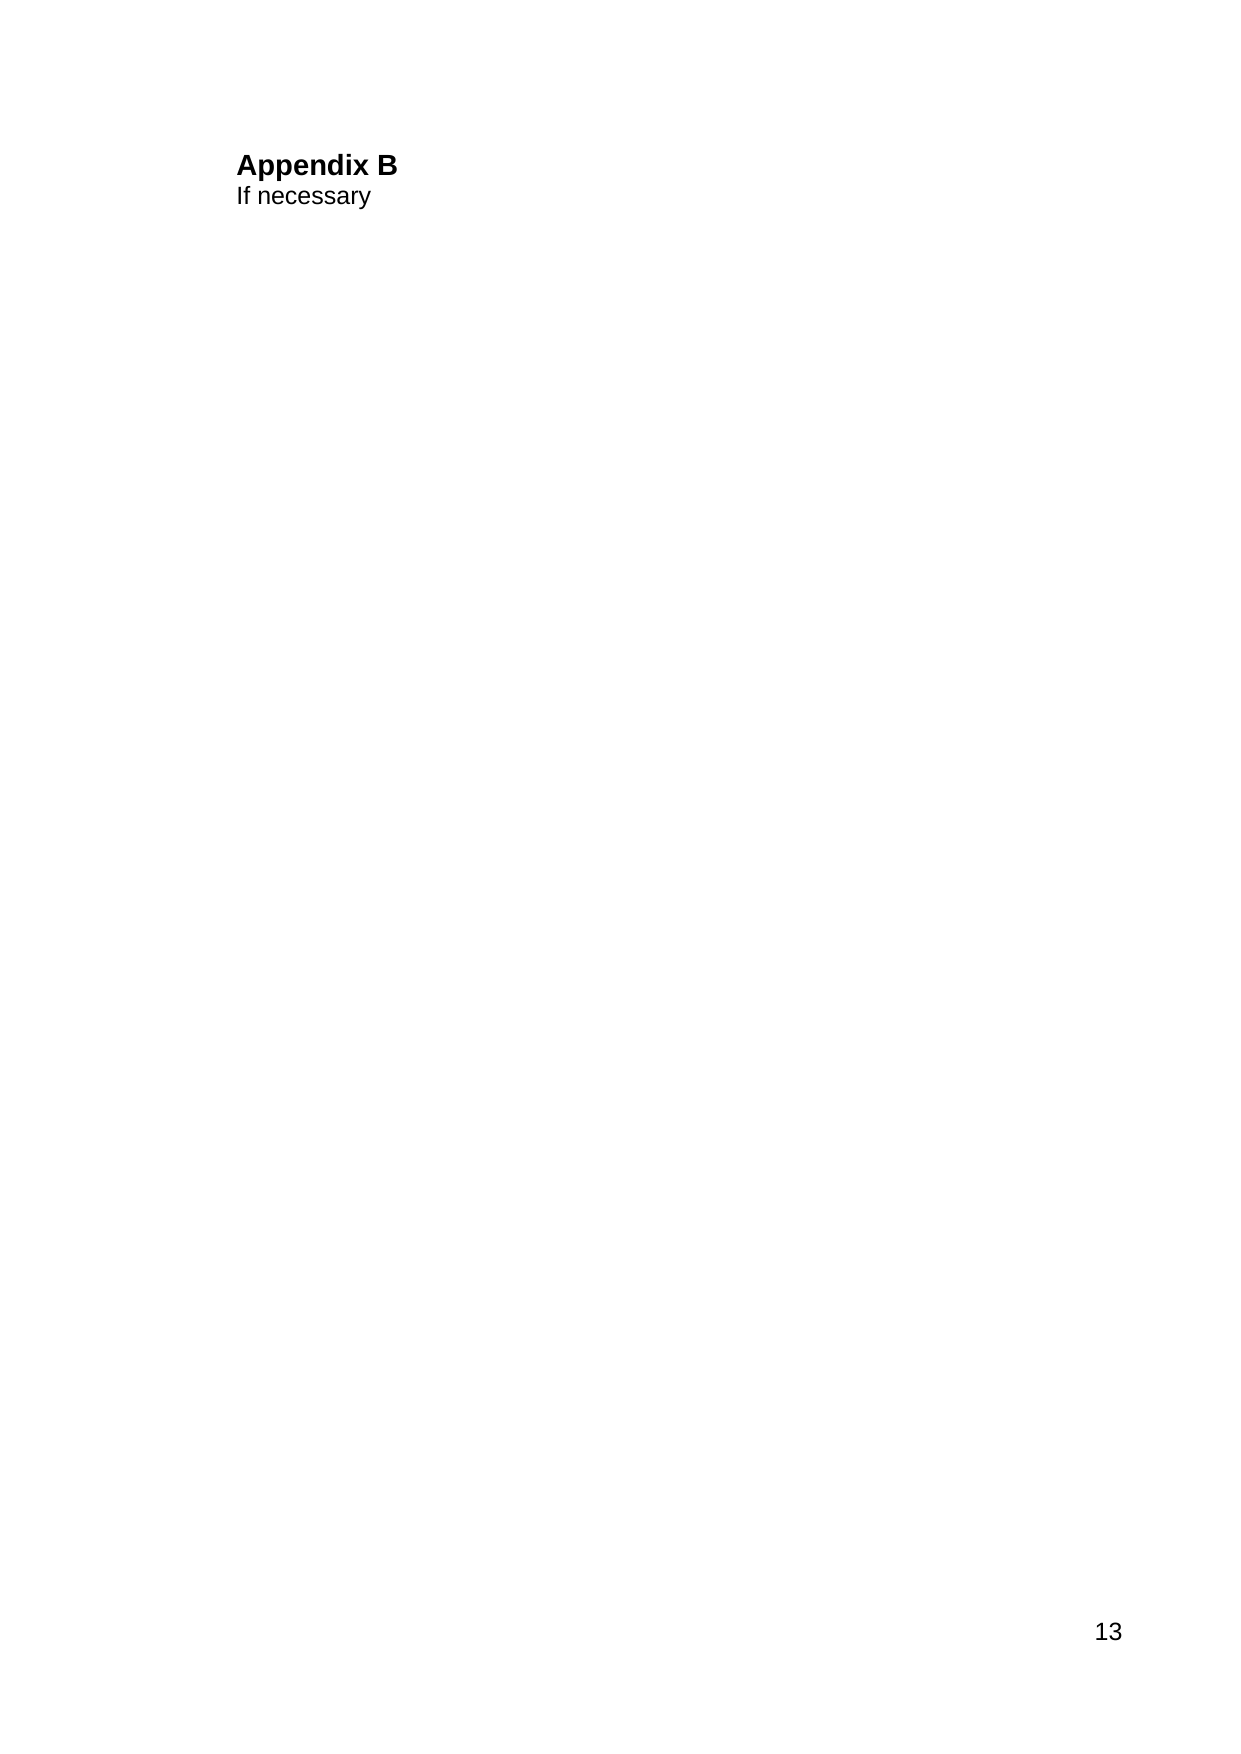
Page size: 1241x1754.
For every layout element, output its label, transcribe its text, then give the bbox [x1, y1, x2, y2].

text If necessary [236, 181, 1122, 210]
text Appendix B [236, 148, 1155, 181]
